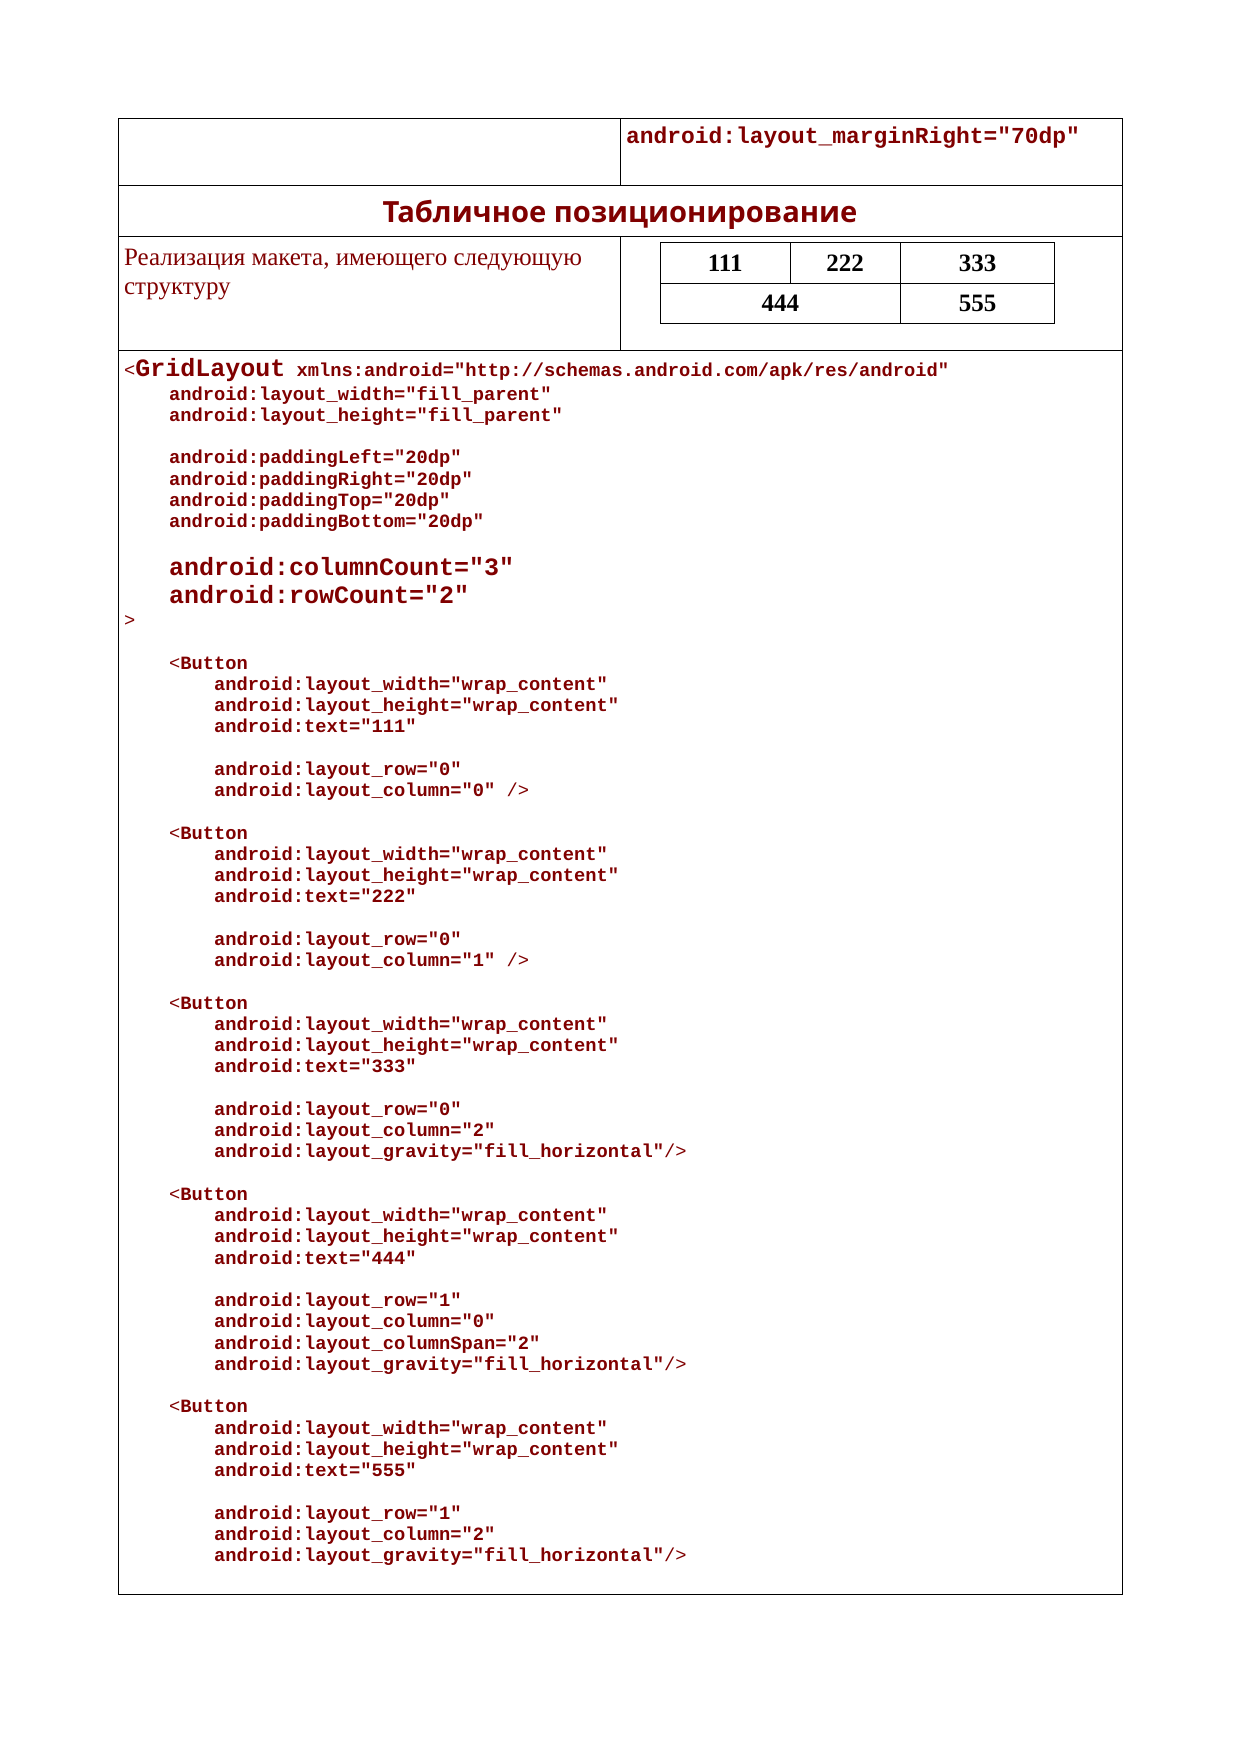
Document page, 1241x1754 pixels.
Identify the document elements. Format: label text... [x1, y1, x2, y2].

table_cell android:layout_marginRight="70dp" [621, 119, 1122, 185]
table_cell 555 [901, 284, 1054, 323]
table_cell Реализация макета, имеющего следующую структуру [119, 237, 620, 350]
table_cell 444 [661, 284, 900, 323]
table_cell [119, 119, 620, 185]
table_header 333 [901, 243, 1054, 282]
table_header 111 [661, 243, 790, 282]
table_cell Табличное позиционирование [119, 186, 1122, 236]
table_cell [621, 237, 1122, 350]
table_cell <GridLayout xmlns:android="http://schemas.android.com/apk/res/android" android:layout_width="fill_parent" android:layout_height="fill_parent" android:paddingLeft="20dp" android:paddingRight="20dp" android:paddingTop="20dp" android:paddingBottom="20dp" android:columnCount="3" android:rowCount="2" > <Button android:layout_width="wrap_content" android:layout_height="wrap_content" android:text="111" android:layout_row="0" android:layout_column="0" /> <Button android:layout_width="wrap_content" android:layout_height="wrap_content" android:text="222" android:layout_row="0" android:layout_column="1" /> <Button android:layout_width="wrap_content" android:layout_height="wrap_content" android:text="333" android:layout_row="0" android:layout_column="2" android:layout_gravity="fill_horizontal"/> <Button android:layout_width="wrap_content" android:layout_height="wrap_content" android:text="444" android:layout_row="1" android:layout_column="0" android:layout_columnSpan="2" android:layout_gravity="fill_horizontal"/> <Button android:layout_width="wrap_content" android:layout_height="wrap_content" android:text="555" android:layout_row="1" android:layout_column="2" android:layout_gravity="fill_horizontal"/> [119, 351, 1122, 1594]
table_header 222 [791, 243, 900, 282]
